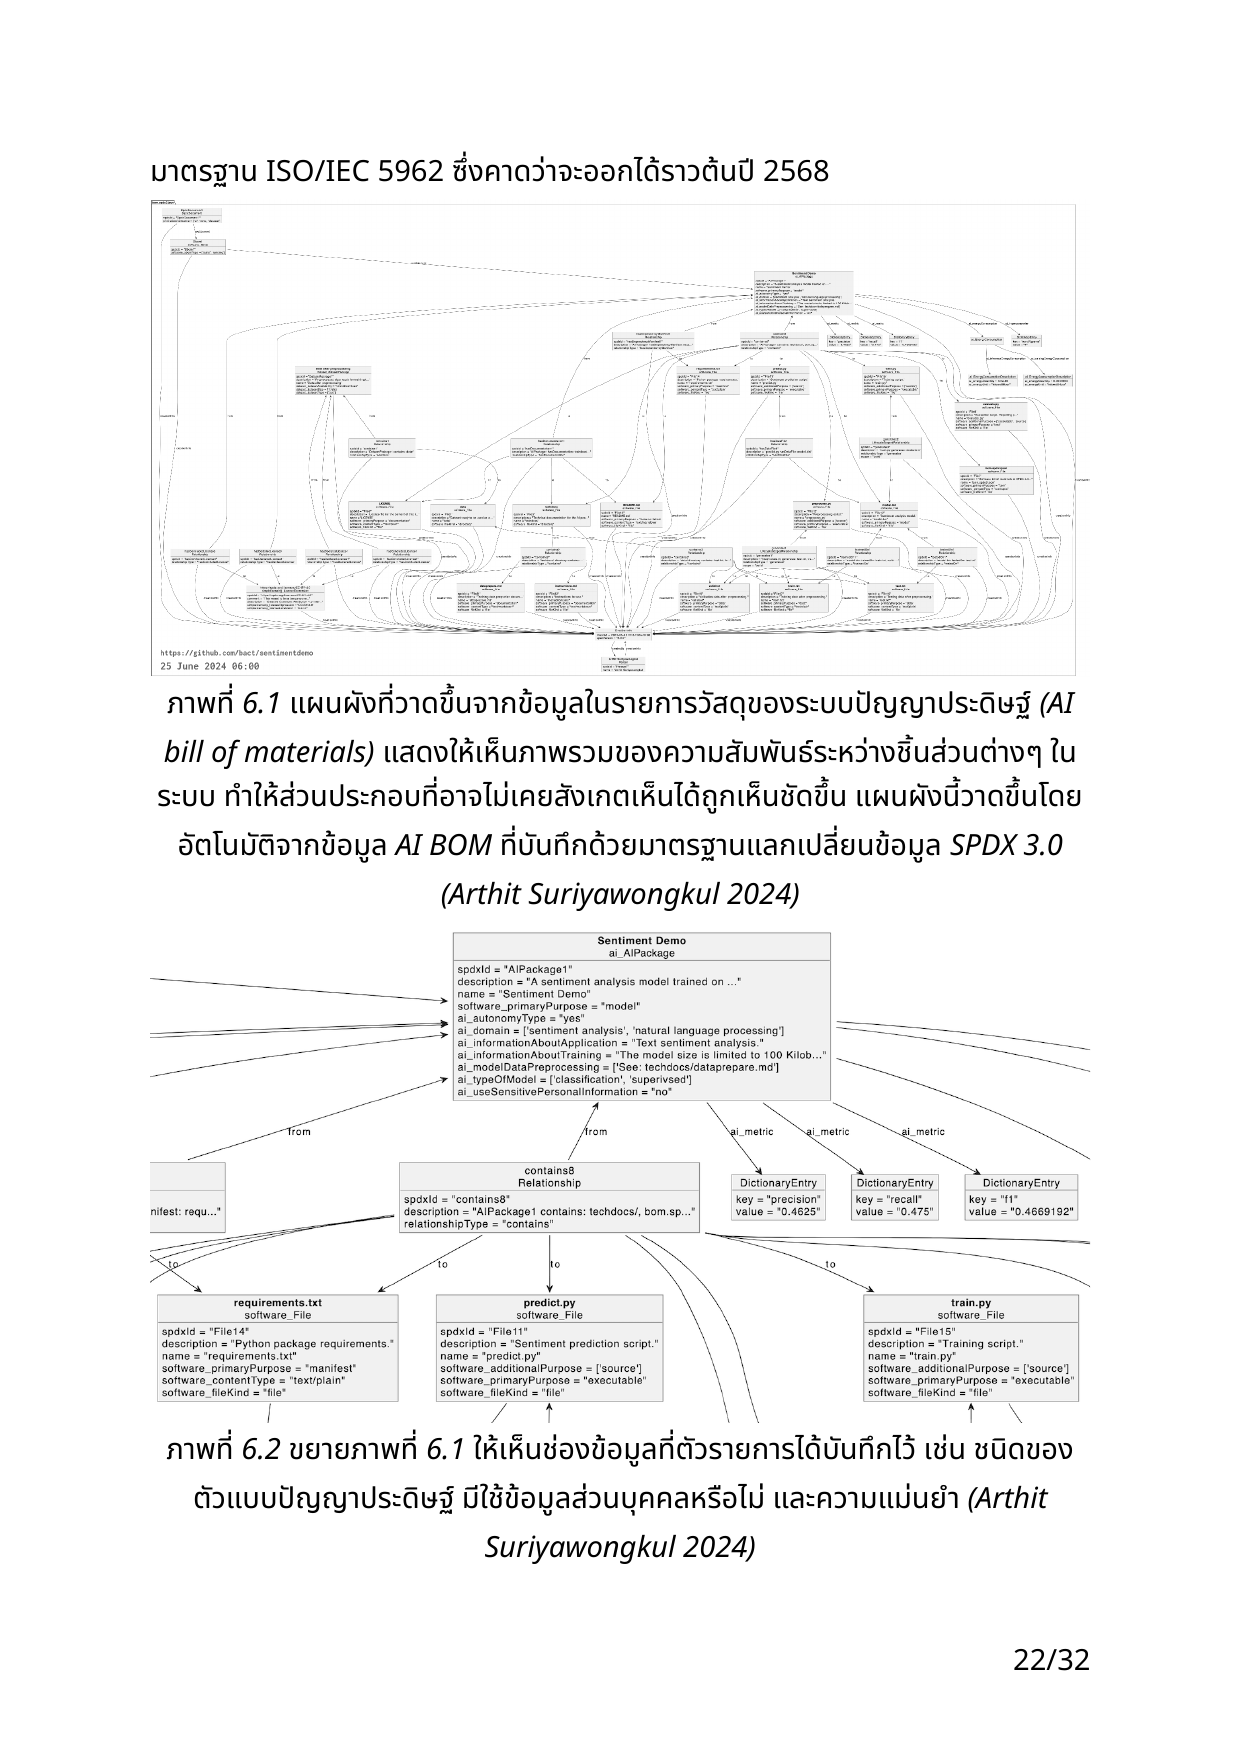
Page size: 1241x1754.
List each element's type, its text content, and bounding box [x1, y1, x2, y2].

text ภาพที่ 6.2 ขยายภาพที่ 6.1 ให้เห็นช่องข้อมูลที่ตัวรายการได้บันทึกไว้ เช่น ชนิดของตัวแบบปัญญาประดิษฐ์ มีใช้ข้อมูลส่วนบุคคลหรือไม่ และความแม่นยำ (Arthit Suriyawongkul 2024) [150, 1429, 1090, 1566]
picture [150, 918, 1091, 1423]
text ภาพที่ 6.1 แผนผังที่วาดขึ้นจากข้อมูลในรายการวัสดุของระบบปัญญาประดิษฐ์ (AI bill of materials) แสดงให้เห็นภาพรวมของความสัมพันธ์ระหว่างชิ้นส่วนต่างๆ ในระบบ ทำให้ส่วนประกอบที่อาจไม่เคยสังเกตเห็นได้ถูกเห็นชัดขึ้น แผนผังนี้วาดขึ้นโดยอัตโนมัติจากข้อมูล AI BOM ที่บันทึกด้วยมาตรฐานแลกเปลี่ยนข้อมูล SPDX 3.0 (Arthit Suriyawongkul 2024) [150, 682, 1090, 913]
picture [150, 199, 1091, 677]
text มาตรฐาน ISO/IEC 5962 ซึ่งคาดว่าจะออกได้ราวต้นปี 2568 [150, 150, 1090, 193]
